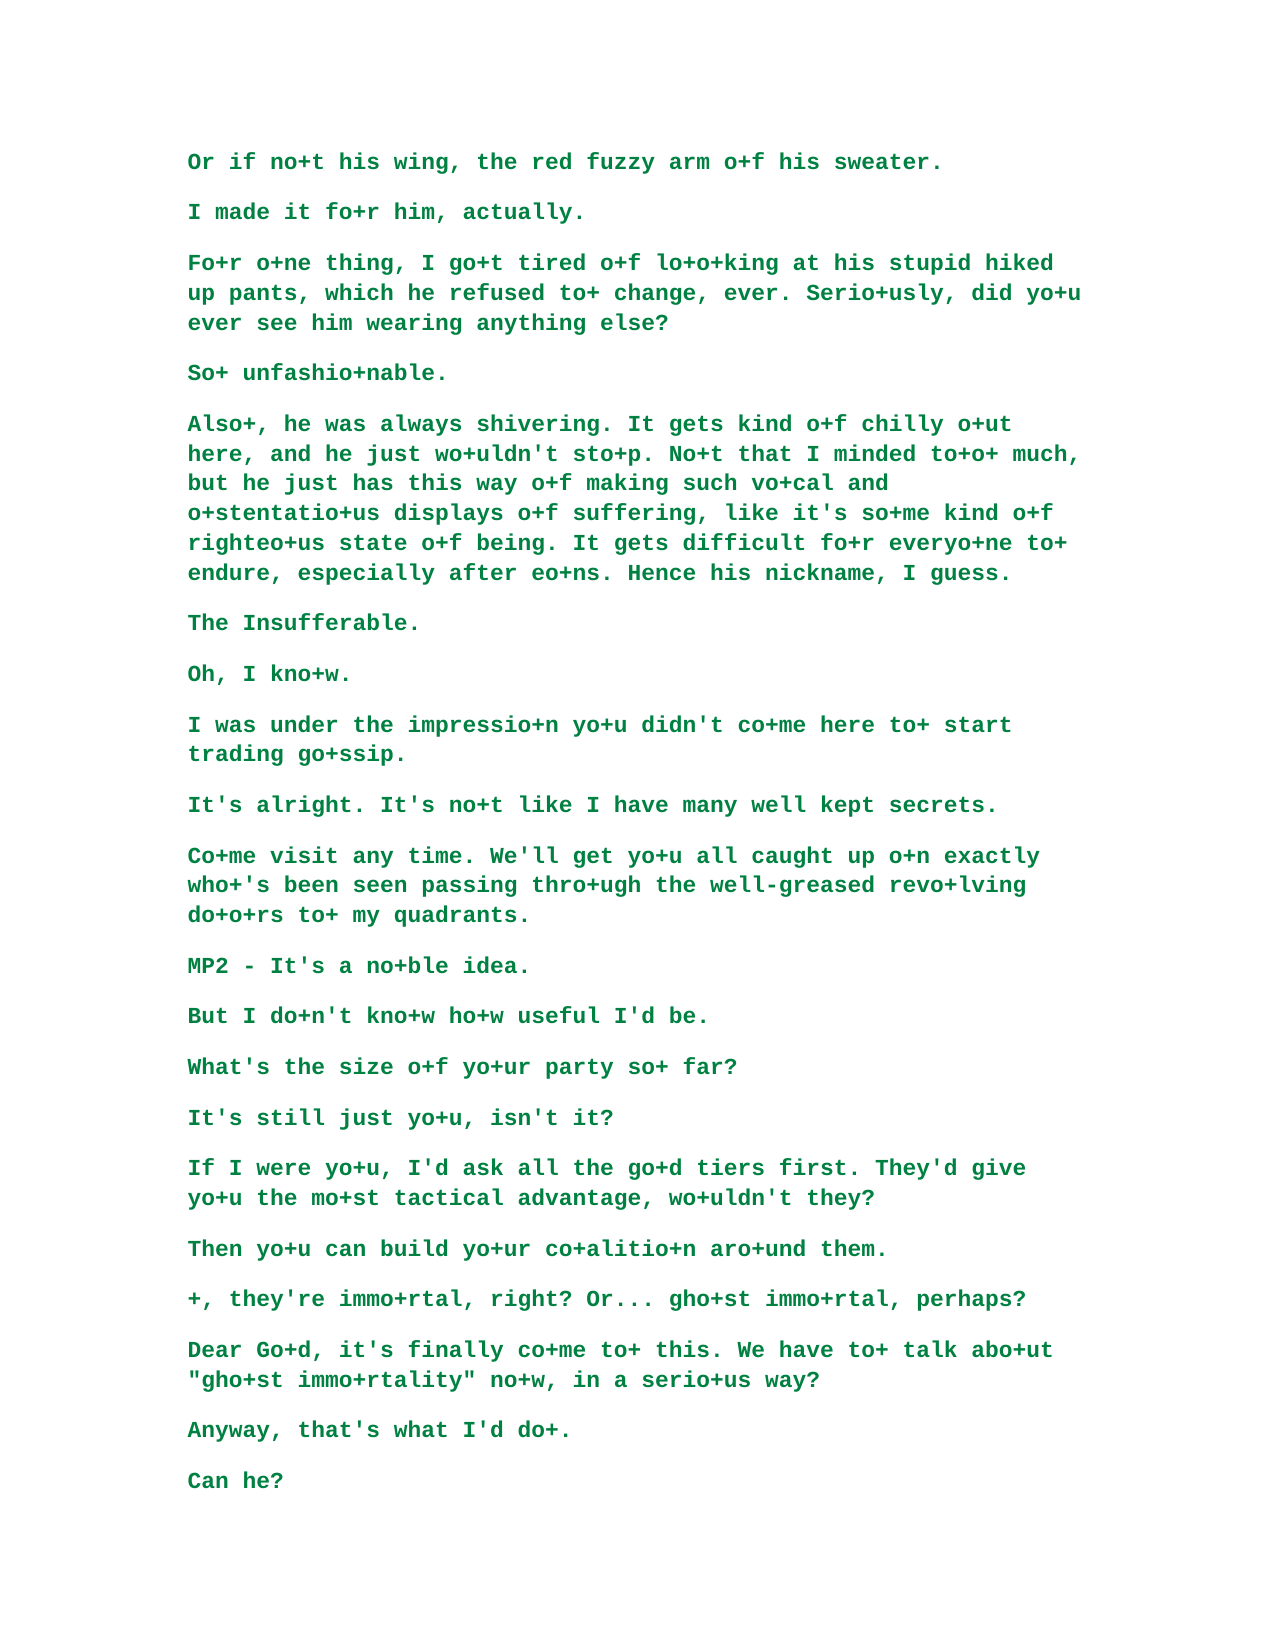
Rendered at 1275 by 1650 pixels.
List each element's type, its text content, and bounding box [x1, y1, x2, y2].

text Oh, I kno+w. [187, 662, 1087, 688]
text It's still just yo+u, isn't it? [187, 1106, 1087, 1132]
text Then yo+u can build yo+ur co+alitio+n aro+und them. [187, 1237, 1087, 1263]
text So+ unfashio+nable. [187, 361, 1087, 387]
text Anyway, that's what I'd do+. [187, 1419, 1087, 1445]
text The Insufferable. [187, 612, 1087, 638]
text I was under the impressio+n yo+u didn't co+me here to+ start trading go+ssip. [187, 713, 1087, 769]
text Co+me visit any time. We'll get yo+u all caught up o+n exactly who+'s been seen passing thro+ugh the well-greased revo+lving do+o+rs to+ my quadrants. [187, 844, 1087, 929]
text MP2 - It's a no+ble idea. [187, 954, 1087, 980]
text Can he? [187, 1469, 1087, 1495]
text If I were yo+u, I'd ask all the go+d tiers first. They'd give yo+u the mo+st tactical advantage, wo+uldn't they? [187, 1157, 1087, 1212]
text But I do+n't kno+w ho+w useful I'd be. [187, 1005, 1087, 1031]
text What's the size o+f yo+ur party so+ far? [187, 1055, 1087, 1081]
text Also+, he was always shivering. It gets kind o+f chilly o+ut here, and he just wo+uldn't sto+p. No+t that I minded to+o+ much, but he just has this way o+f making such vo+cal and o+stentatio+us displays o+f suffering, like it's so+me kind o+f righteo+us state o+f being. It gets difficult fo+r everyo+ne to+ endure, especially after eo+ns. Hence his nickname, I guess. [187, 412, 1087, 587]
text Or if no+t his wing, the red fuzzy arm o+f his sweater. [187, 150, 1087, 176]
text Dear Go+d, it's finally co+me to+ this. We have to+ talk abo+ut "gho+st immo+rtality" no+w, in a serio+us way? [187, 1338, 1087, 1394]
text I made it fo+r him, actually. [187, 201, 1087, 227]
text Fo+r o+ne thing, I go+t tired o+f lo+o+king at his stupid hiked up pants, which he refused to+ change, ever. Serio+usly, did yo+u ever see him wearing anything else? [187, 251, 1087, 337]
text +, they're immo+rtal, right? Or... gho+st immo+rtal, perhaps? [187, 1288, 1087, 1314]
text It's alright. It's no+t like I have many well kept secrets. [187, 793, 1087, 819]
